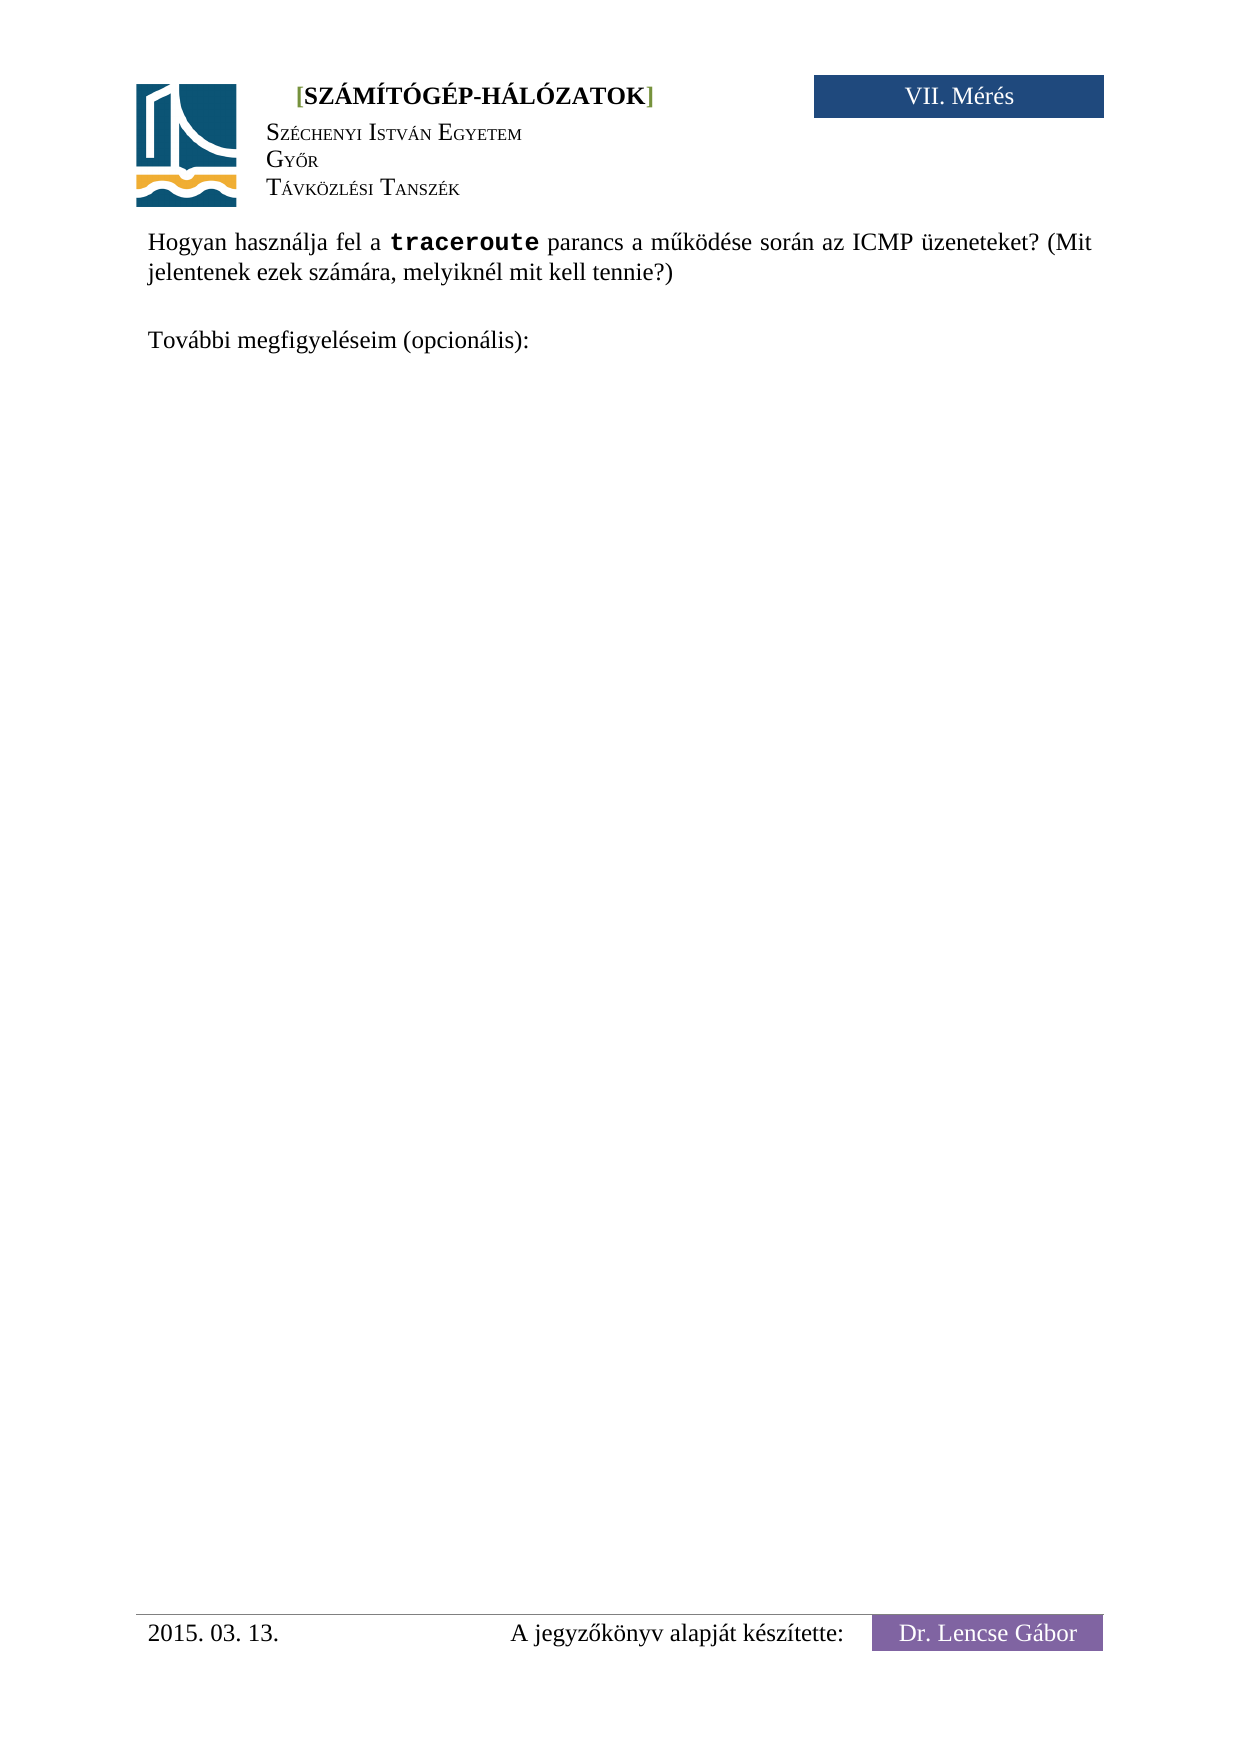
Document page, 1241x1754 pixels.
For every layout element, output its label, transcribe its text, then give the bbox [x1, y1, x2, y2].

picture [136, 84, 237, 207]
text Hogyan használja fel a traceroute parancs a működése során az ICMP üzeneteket? (Mit jelentenek ezek számára, melyiknél mit kell tennie?) [148, 228, 1092, 286]
text További megfigyeléseim (opcionális): [148, 326, 1092, 354]
